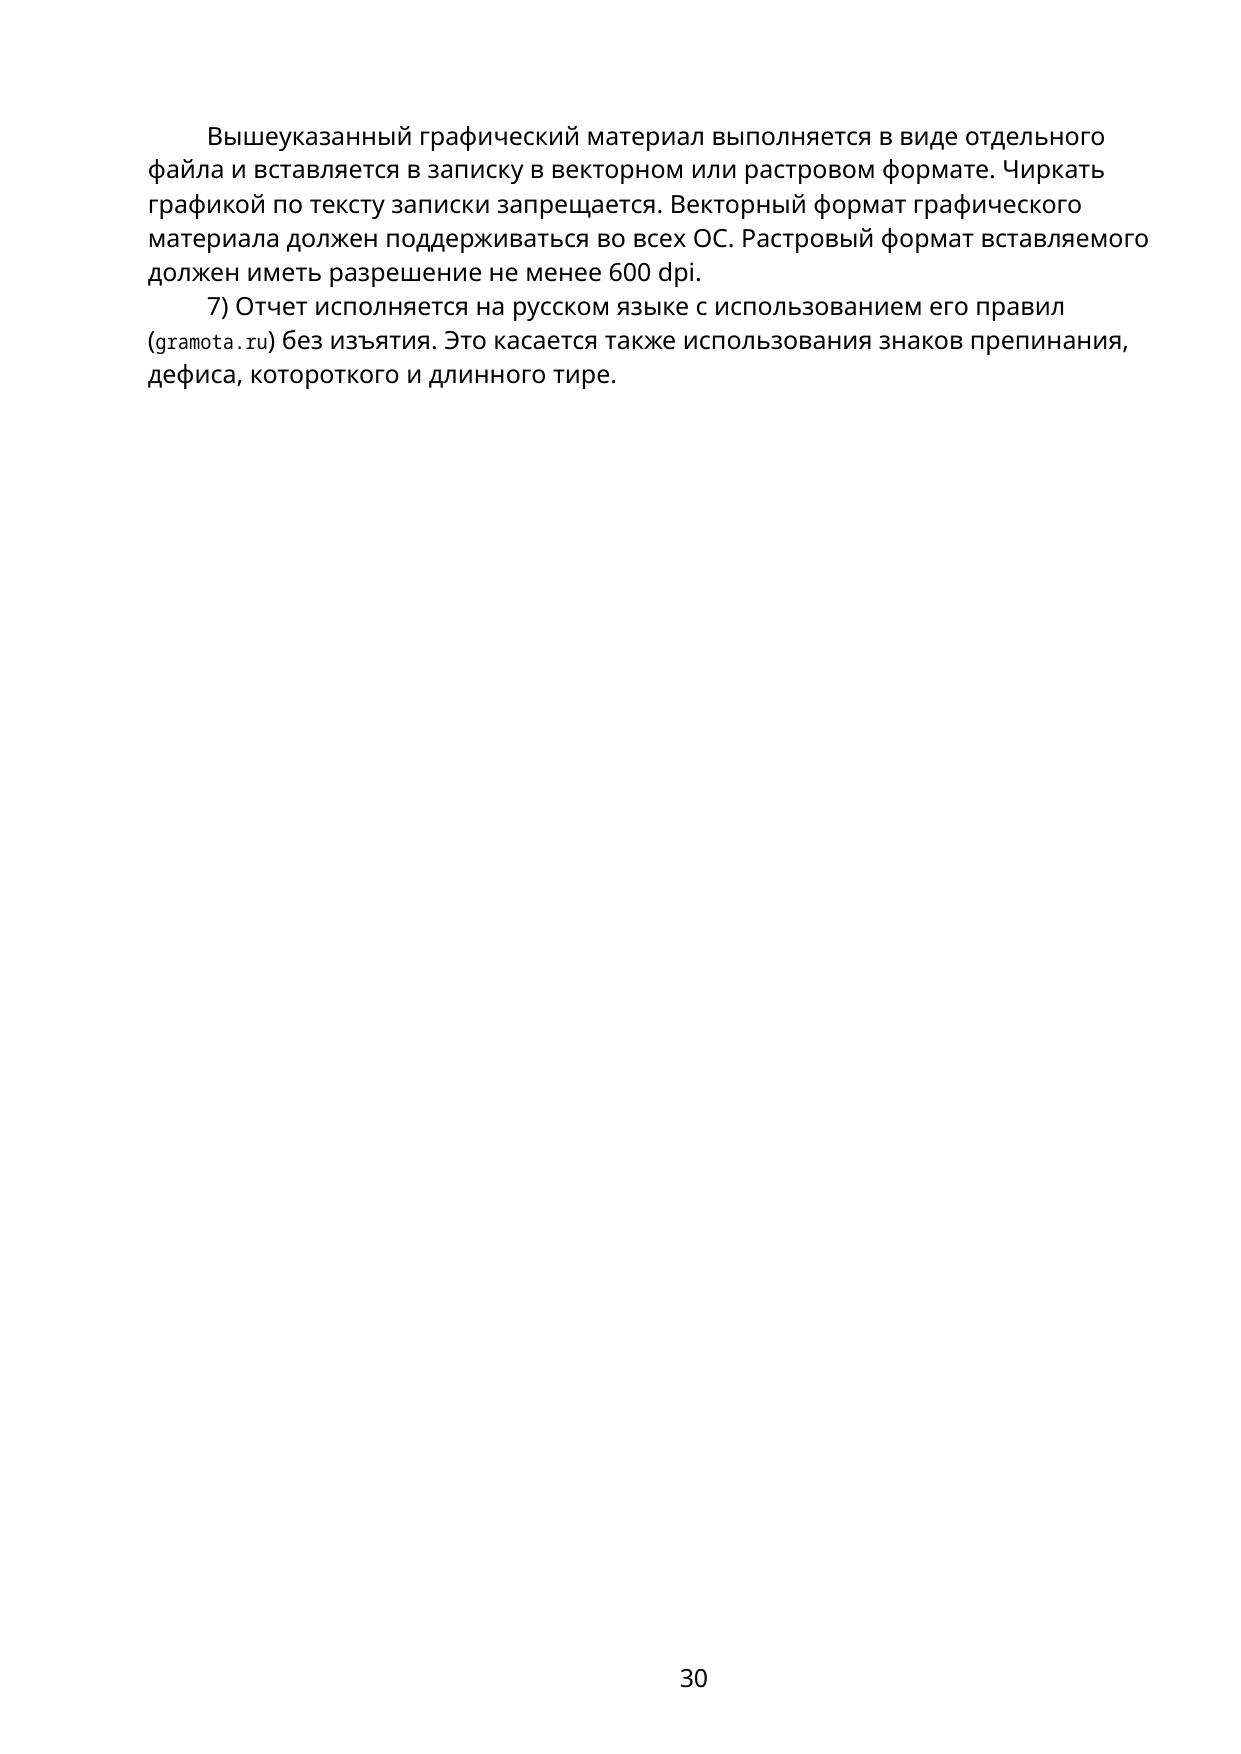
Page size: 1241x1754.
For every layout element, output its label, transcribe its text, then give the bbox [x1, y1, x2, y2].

text 7) Отчет исполняется на русском языке с использованием его правил (gramota.ru) без изъятия. Это касается также использования знаков препинания, дефиса, котороткого и длинного тире. [148, 288, 1181, 391]
text Вышеуказанный графический материал выполняется в виде отдельного файла и вставляется в записку в векторном или растровом формате. Чиркать графикой по тексту записки запрещается. Векторный формат графического материала должен поддерживаться во всех ОС. Растровый формат вставляемого должен иметь разрешение не менее 600 dpi. [148, 118, 1181, 288]
